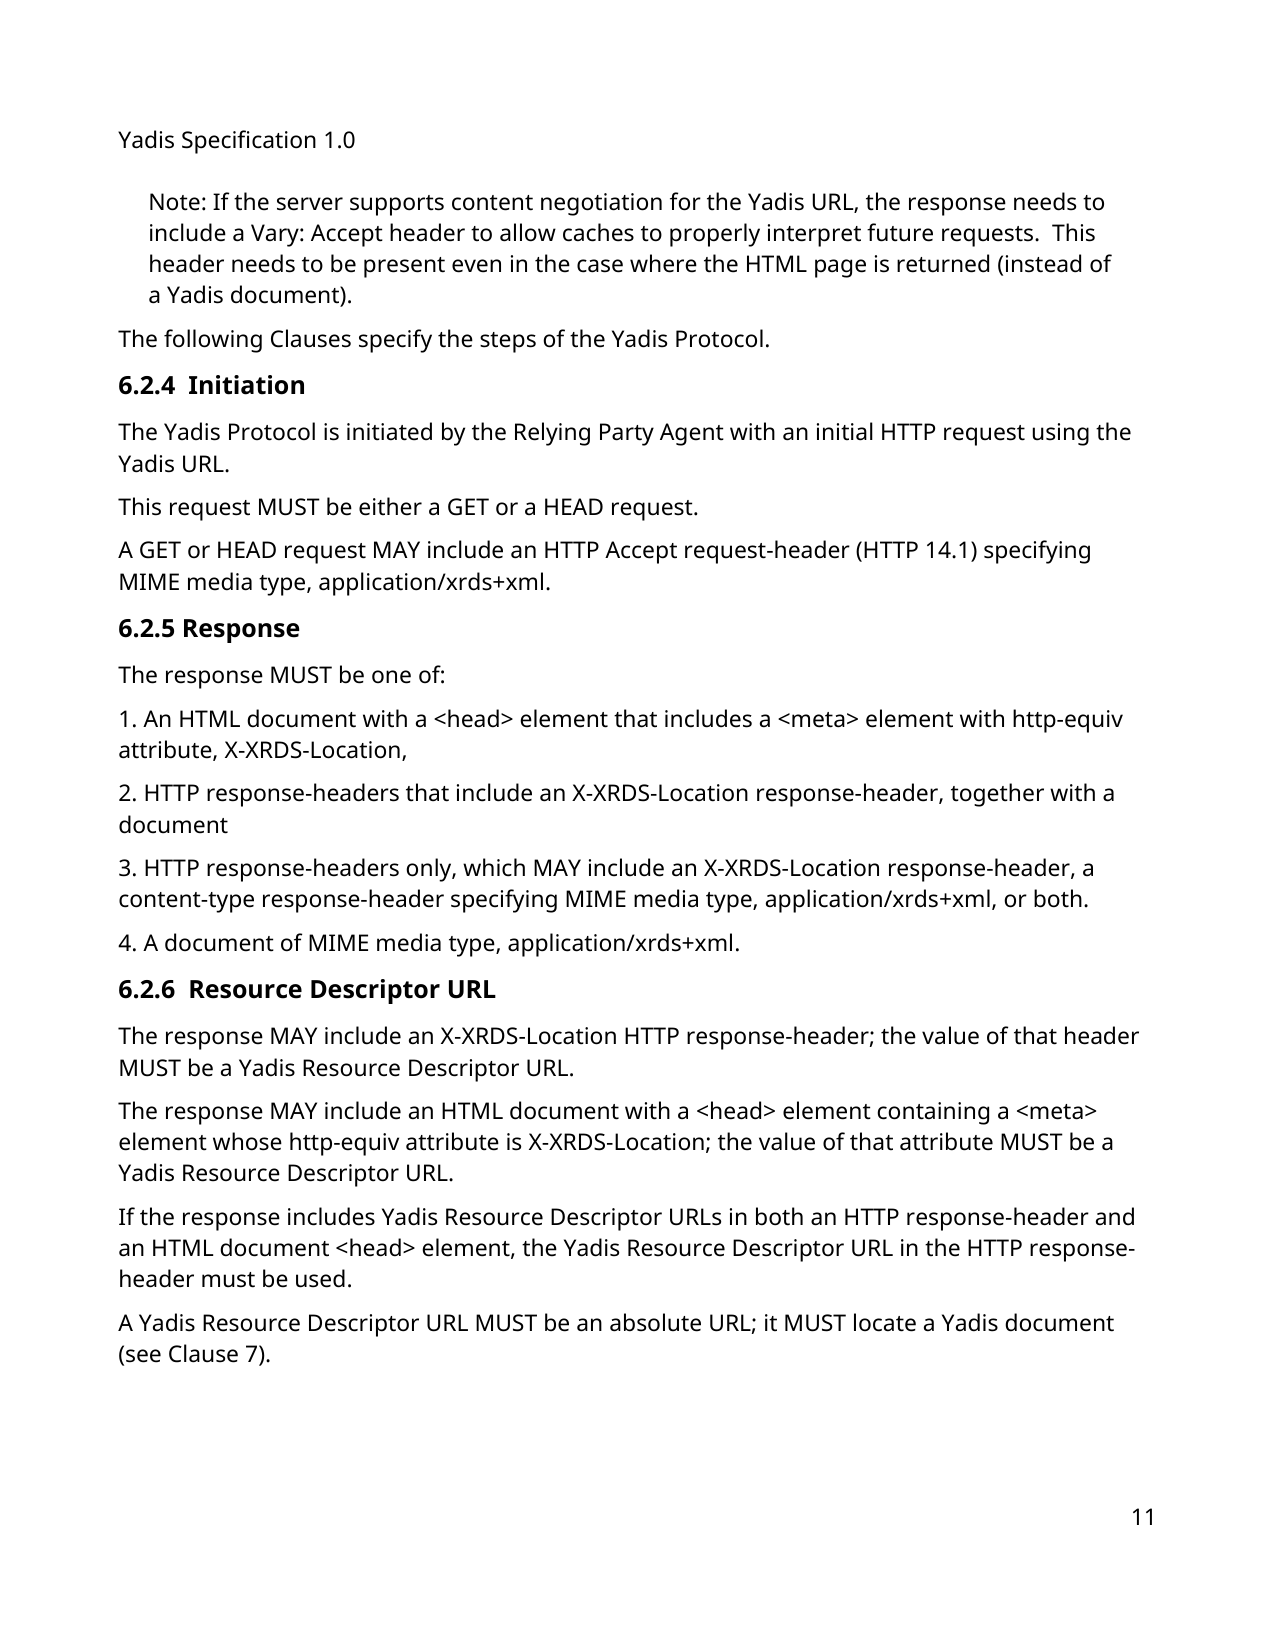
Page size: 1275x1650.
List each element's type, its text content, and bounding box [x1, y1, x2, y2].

text The response MAY include an HTML document with a <head> element containing a <meta> element whose http-equiv attribute is X-XRDS-Location; the value of that attribute MUST be a Yadis Resource Descriptor URL. [118, 1095, 1157, 1189]
text Note: If the server supports content negotiation for the Yadis URL, the response needs to include a Vary: Accept header to allow caches to properly interpret future requests. This header needs to be present even in the case where the HTML page is returned (instead of a Yadis document). [148, 185, 1127, 310]
subtitle 6.2.4 Initiation [118, 367, 1157, 401]
text The response MUST be one of: [118, 659, 1157, 691]
text The response MAY include an X-XRDS-Location HTTP response-header; the value of that header MUST be a Yadis Resource Descriptor URL. [118, 1020, 1157, 1083]
text If the response includes Yadis Resource Descriptor URLs in both an HTTP response-header and an HTML document <head> element, the Yadis Resource Descriptor URL in the HTTP response-header must be used. [118, 1201, 1157, 1294]
subtitle 6.2.5 Response [118, 610, 1157, 644]
text This request MUST be either a GET or a HEAD request. [118, 491, 1157, 522]
text 3. HTTP response-headers only, which MAY include an X-XRDS-Location response-header, a content-type response-header specifying MIME media type, application/xrds+xml, or both. [118, 852, 1157, 914]
text The following Clauses specify the steps of the Yadis Protocol. [118, 322, 1157, 354]
text 2. HTTP response-headers that include an X-XRDS-Location response-header, together with a document [118, 777, 1157, 840]
text A Yadis Resource Descriptor URL MUST be an absolute URL; it MUST locate a Yadis document (see Clause 7). [118, 1307, 1157, 1369]
subtitle 6.2.6 Resource Descriptor URL [118, 971, 1157, 1005]
text The Yadis Protocol is initiated by the Relying Party Agent with an initial HTTP request using the Yadis URL. [118, 416, 1157, 479]
text 1. An HTML document with a <head> element that includes a <meta> element with http-equiv attribute, X-XRDS-Location, [118, 703, 1157, 765]
text A GET or HEAD request MAY include an HTTP Accept request-header (HTTP 14.1) specifying MIME media type, application/xrds+xml. [118, 534, 1157, 597]
text 4. A document of MIME media type, application/xrds+xml. [118, 926, 1157, 958]
